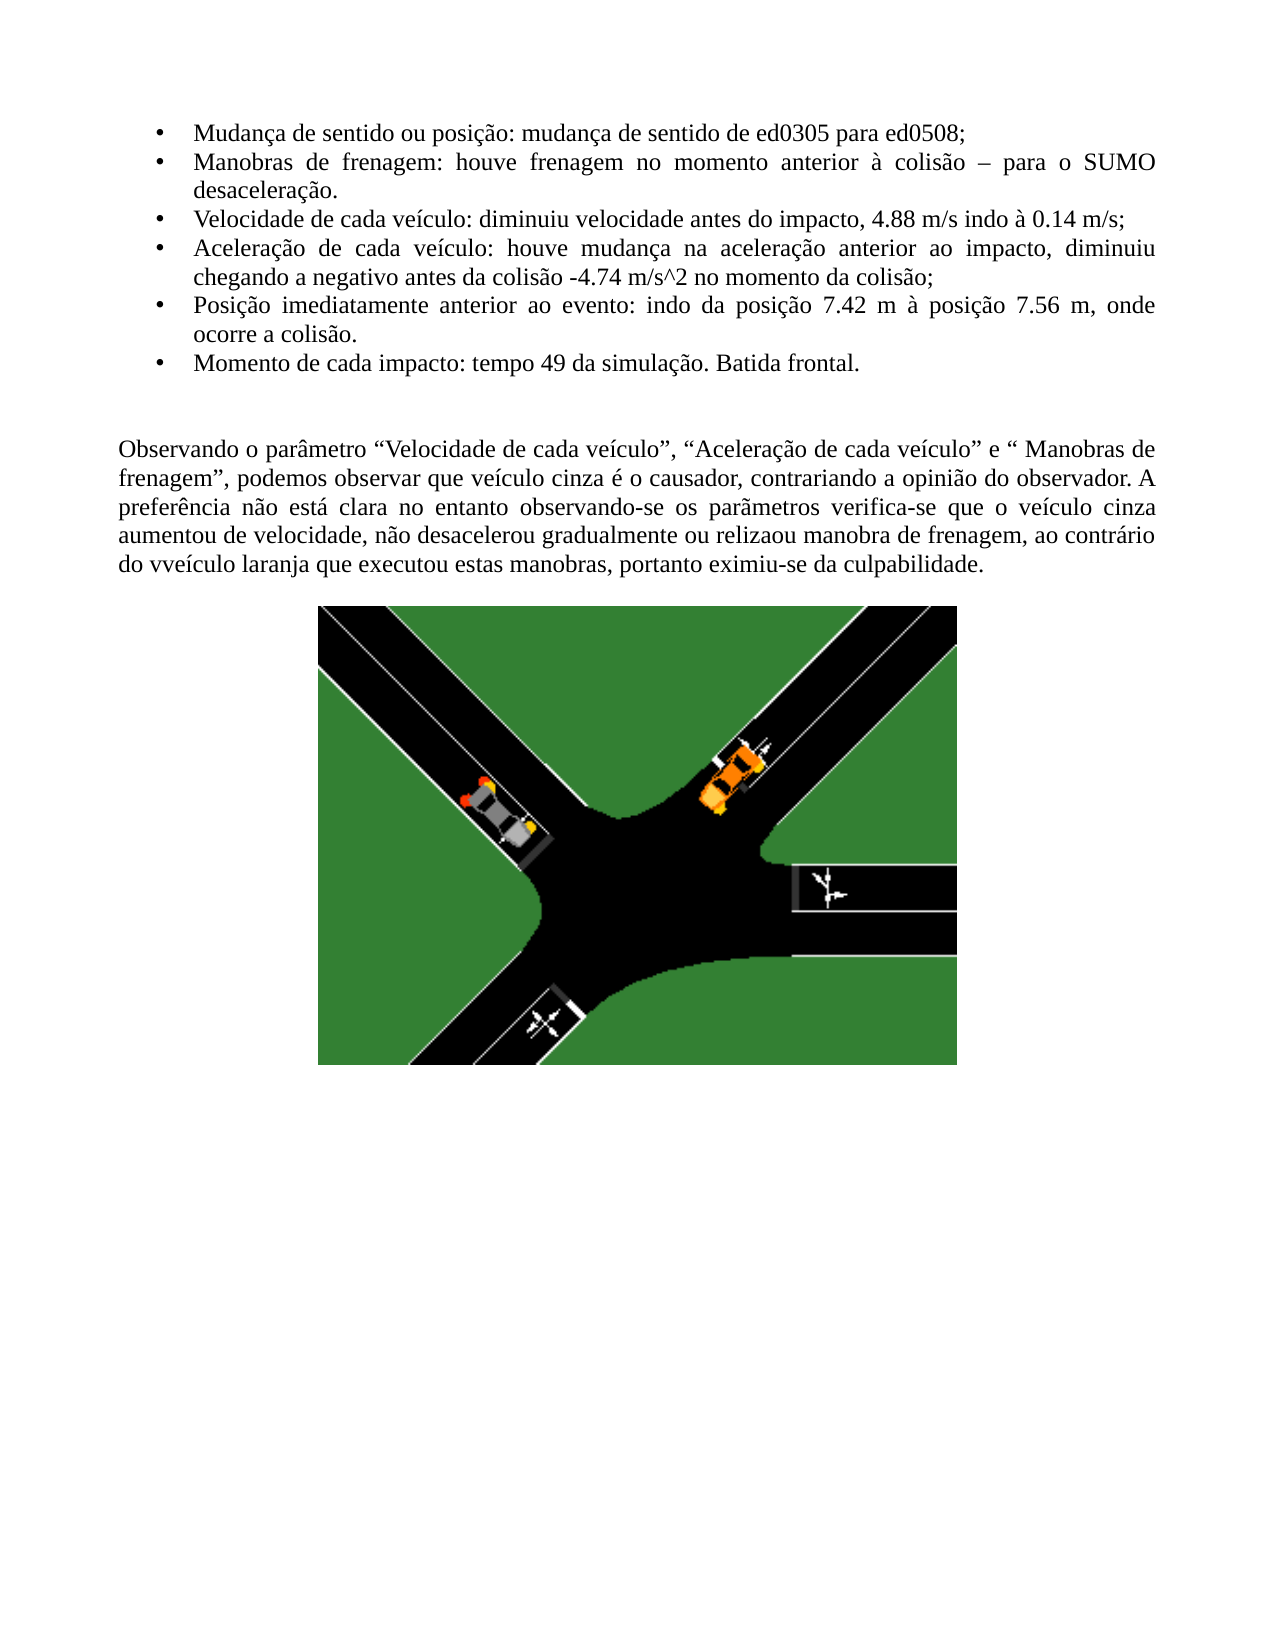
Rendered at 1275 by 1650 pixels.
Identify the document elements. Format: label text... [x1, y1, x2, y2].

list Mudança de sentido ou posição: mudança de sentido de ed0305 para ed0508; [156, 118, 1157, 147]
list Manobras de frenagem: houve frenagem no momento anterior à colisão – para o SUMO desaceleração. [156, 147, 1157, 204]
text Observando o parâmetro “Velocidade de cada veículo”, “Aceleração de cada veículo” e “ Manobras de frenagem”, podemos observar que veículo cinza é o causador, contrariando a opinião do observador. A preferência não está clara no entanto observando-se os parãmetros verifica-se que o veículo cinza aumentou de velocidade, não desacelerou gradualmente ou relizaou manobra de frenagem, ao contrário do vveículo laranja que executou estas manobras, portanto eximiu-se da culpabilidade. [118, 434, 1157, 578]
list Velocidade de cada veículo: diminuiu velocidade antes do impacto, 4.88 m/s indo à 0.14 m/s; [156, 204, 1157, 233]
list Posição imediatamente anterior ao evento: indo da posição 7.42 m à posição 7.56 m, onde ocorre a colisão. [156, 291, 1157, 348]
list Momento de cada impacto: tempo 49 da simulação. Batida frontal. [156, 348, 1157, 377]
list Aceleração de cada veículo: houve mudança na aceleração anterior ao impacto, diminuiu chegando a negativo antes da colisão -4.74 m/s^2 no momento da colisão; [156, 233, 1157, 291]
picture [318, 606, 957, 1065]
